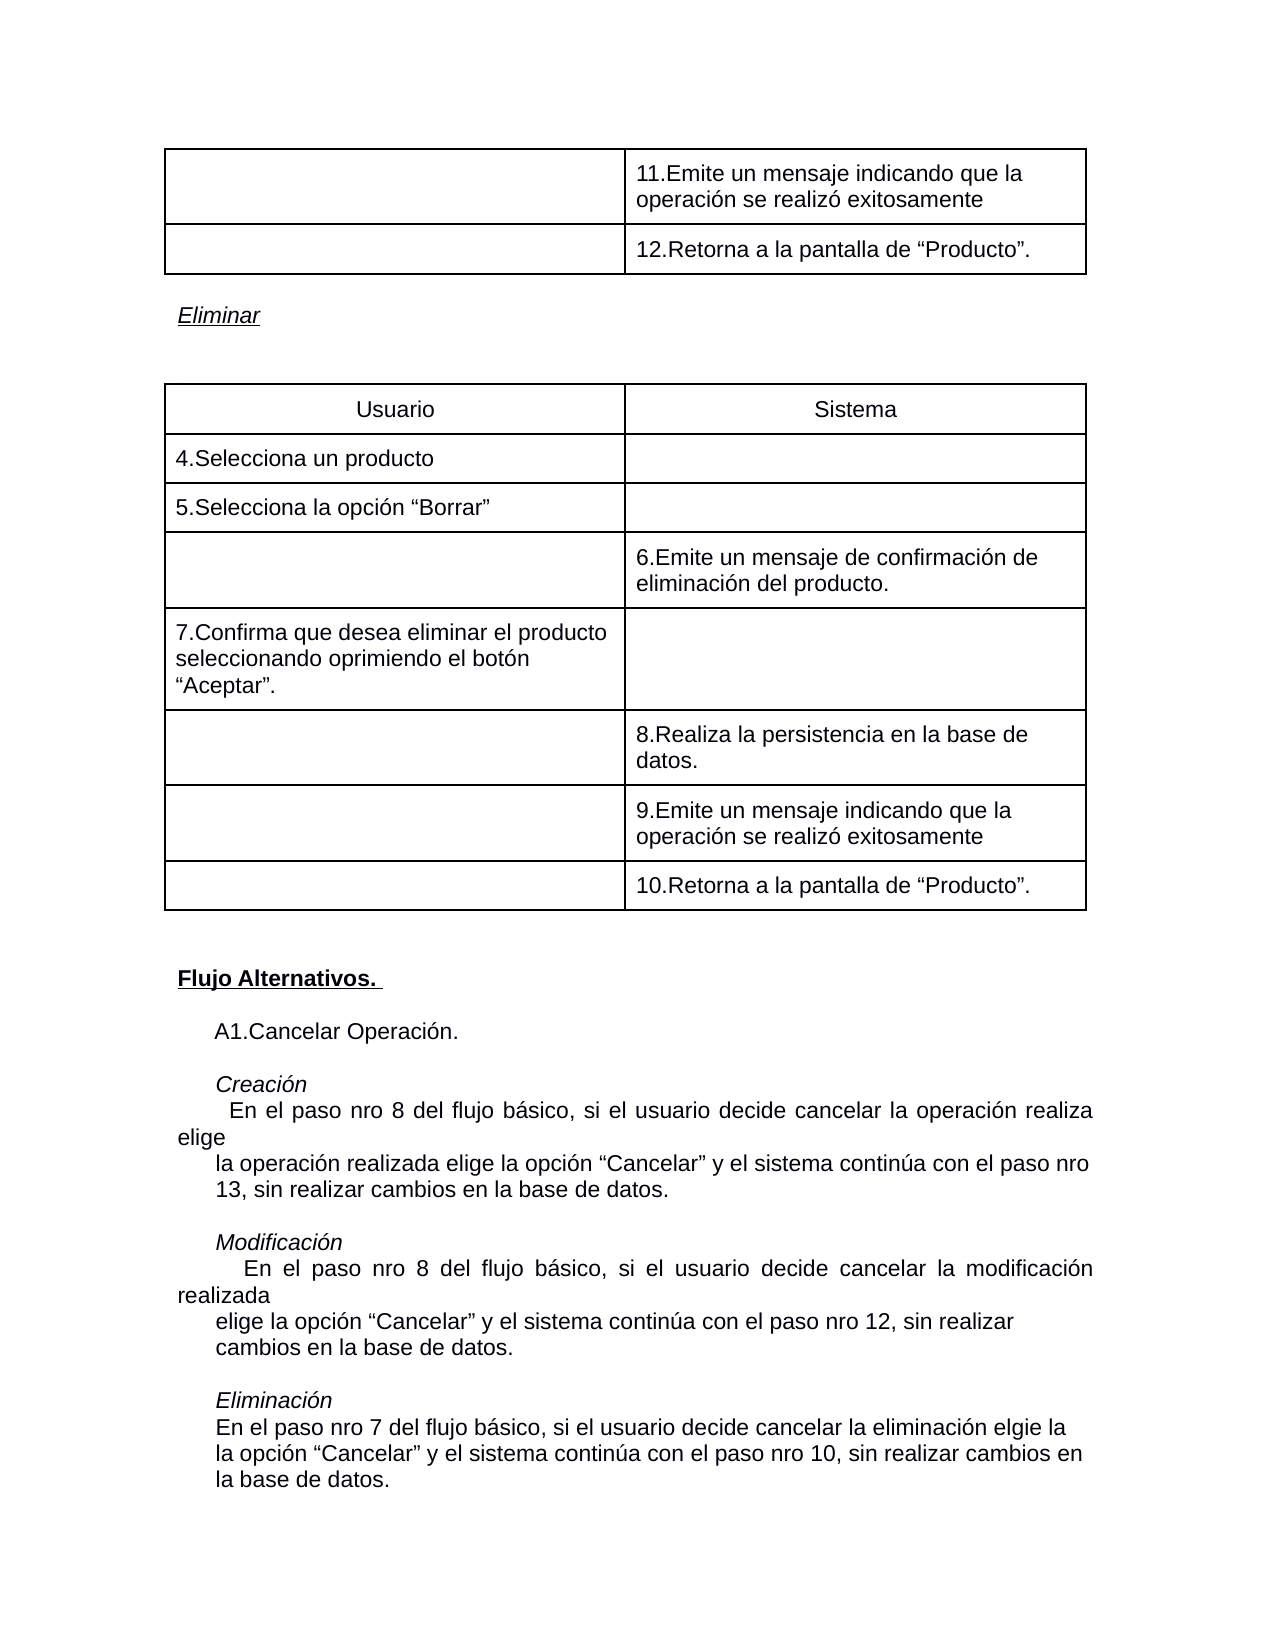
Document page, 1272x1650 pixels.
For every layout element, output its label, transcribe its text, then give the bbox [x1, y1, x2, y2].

table_cell 10.Retorna a la pantalla de “Producto”. [626, 862, 1085, 909]
text 13, sin realizar cambios en la base de datos. [177, 1176, 1095, 1203]
table_cell [166, 786, 624, 860]
table_cell 11.Emite un mensaje indicando que la operación se realizó exitosamente [626, 150, 1085, 223]
table_cell [166, 533, 624, 607]
text la base de datos. [177, 1464, 1095, 1493]
text En el paso nro 8 del flujo básico, si el usuario decide cancelar la operación realiza elige [177, 1097, 1095, 1150]
text la operación realizada elige la opción “Cancelar” y el sistema continúa con el paso nro [177, 1150, 1095, 1176]
table_cell 4.Selecciona un producto [166, 435, 624, 482]
text Eliminación [177, 1387, 1095, 1413]
table_cell [166, 225, 624, 272]
text elige la opción “Cancelar” y el sistema continúa con el paso nro 12, sin realizar [177, 1308, 1095, 1334]
table_cell 7.Confirma que desea eliminar el producto seleccionando oprimiendo el botón “Aceptar”. [166, 609, 624, 708]
table_cell [166, 150, 624, 223]
table_cell [626, 609, 1085, 708]
text En el paso nro 8 del flujo básico, si el usuario decide cancelar la modificación realizada [177, 1255, 1095, 1308]
text cambios en la base de datos. [177, 1334, 1095, 1361]
text A1.Cancelar Operación. [177, 1018, 1095, 1044]
table_cell [166, 862, 624, 909]
table_cell [626, 435, 1085, 482]
text En el paso nro 7 del flujo básico, si el usuario decide cancelar la eliminación elgie la [177, 1413, 1095, 1440]
table_cell 12.Retorna a la pantalla de “Producto”. [626, 225, 1085, 272]
table_cell 8.Realiza la persistencia en la base de datos. [626, 711, 1085, 784]
table_cell [626, 484, 1085, 531]
table_header Sistema [626, 385, 1085, 432]
table_cell 6.Emite un mensaje de confirmación de eliminación del producto. [626, 533, 1085, 607]
text Flujo Alternativos. [177, 965, 1095, 992]
table_cell 5.Selecciona la opción “Borrar” [166, 484, 624, 531]
text Creación [177, 1071, 1095, 1097]
table_cell 9.Emite un mensaje indicando que la operación se realizó exitosamente [626, 786, 1085, 860]
text la opción “Cancelar” y el sistema continúa con el paso nro 10, sin realizar cambios en [177, 1440, 1095, 1464]
table_cell [166, 711, 624, 784]
text Modificación [177, 1229, 1095, 1255]
table_header Usuario [166, 385, 624, 432]
text Eliminar [177, 302, 1095, 329]
